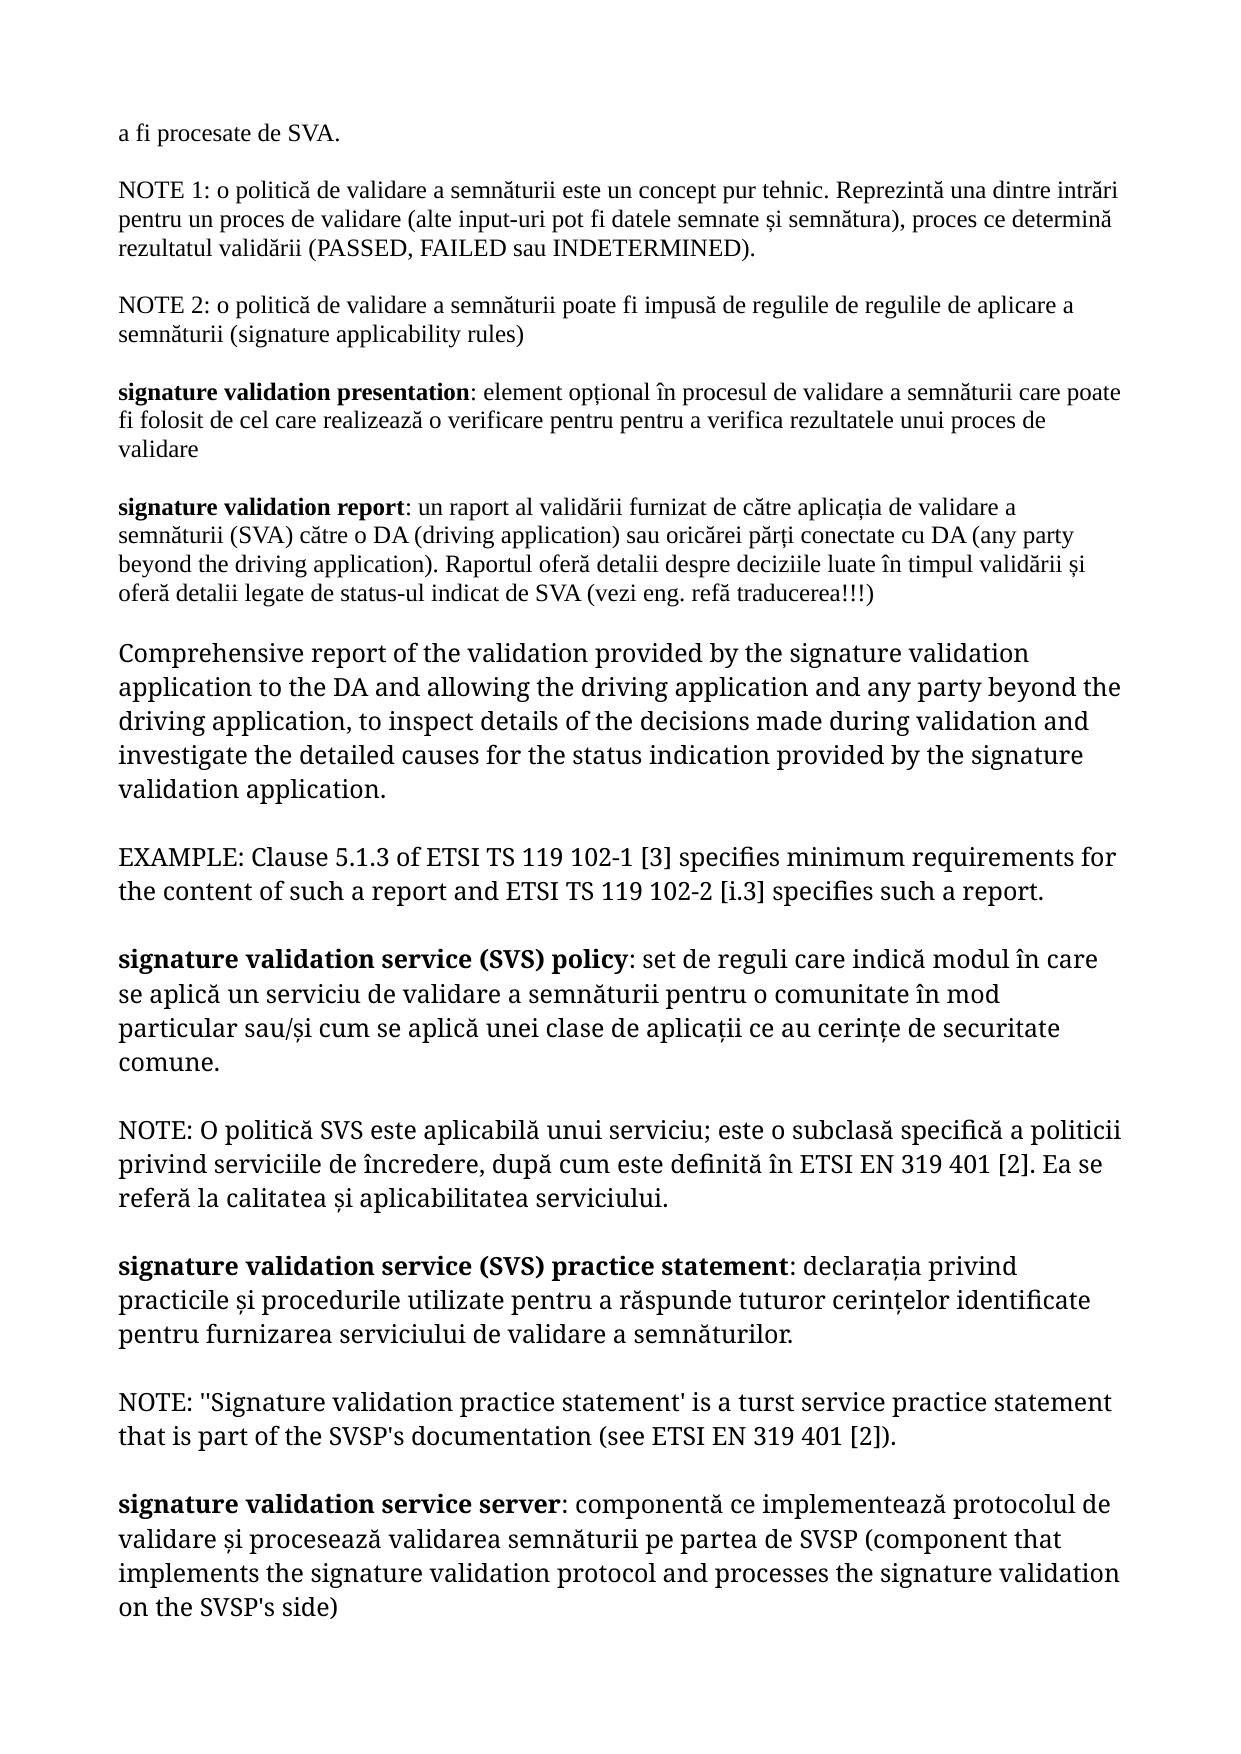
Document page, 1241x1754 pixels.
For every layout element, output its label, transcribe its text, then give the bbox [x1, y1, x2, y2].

text signature validation service server: componentă ce implementează protocolul de validare și procesează validarea semnăturii pe partea de SVSP (component that implements the signature validation protocol and processes the signature validation on the SVSP's side) [118, 1487, 1122, 1623]
text a fi procesate de SVA. [118, 118, 1122, 147]
text NOTE: ''Signature validation practice statement' is a turst service practice statement that is part of the SVSP's documentation (see ETSI EN 319 401 [2]). [118, 1385, 1122, 1453]
text NOTE: O politică SVS este aplicabilă unui serviciu; este o subclasă specifică a politicii privind serviciile de încredere, după cum este definită în ETSI EN 319 401 [2]. Ea se referă la calitatea și aplicabilitatea serviciului. [118, 1112, 1122, 1215]
text signature validation service (SVS) practice statement: declarația privind practicile și procedurile utilizate pentru a răspunde tuturor cerințelor identificate pentru furnizarea serviciului de validare a semnăturilor. [118, 1249, 1122, 1351]
text signature validation service (SVS) policy: set de reguli care indică modul în care se aplică un serviciu de validare a semnăturii pentru o comunitate în mod particular sau/și cum se aplică unei clase de aplicații ce au cerințe de securitate comune. [118, 942, 1122, 1078]
text EXAMPLE: Clause 5.1.3 of ETSI TS 119 102-1 [3] specifies minimum requirements for the content of such a report and ETSI TS 119 102-2 [i.3] specifies such a report. [118, 840, 1122, 908]
text Comprehensive report of the validation provided by the signature validation application to the DA and allowing the driving application and any party beyond the driving application, to inspect details of the decisions made during validation and investigate the detailed causes for the status indication provided by the signature validation application. [118, 636, 1122, 806]
text signature validation presentation: element opțional în procesul de validare a semnăturii care poate fi folosit de cel care realizează o verificare pentru pentru a verifica rezultatele unui proces de validare [118, 377, 1122, 463]
text signature validation report: un raport al validării furnizat de către aplicația de validare a semnăturii (SVA) către o DA (driving application) sau oricărei părți conectate cu DA (any party beyond the driving application). Raportul oferă detalii despre deciziile luate în timpul validării și oferă detalii legate de status-ul indicat de SVA (vezi eng. refă traducerea!!!) [118, 492, 1122, 607]
text NOTE 2: o politică de validare a semnăturii poate fi impusă de regulile de regulile de aplicare a semnăturii (signature applicability rules) [118, 291, 1122, 348]
text NOTE 1: o politică de validare a semnăturii este un concept pur tehnic. Reprezintă una dintre intrări pentru un proces de validare (alte input-uri pot fi datele semnate și semnătura), proces ce determină rezultatul validării (PASSED, FAILED sau INDETERMINED). [118, 176, 1122, 262]
